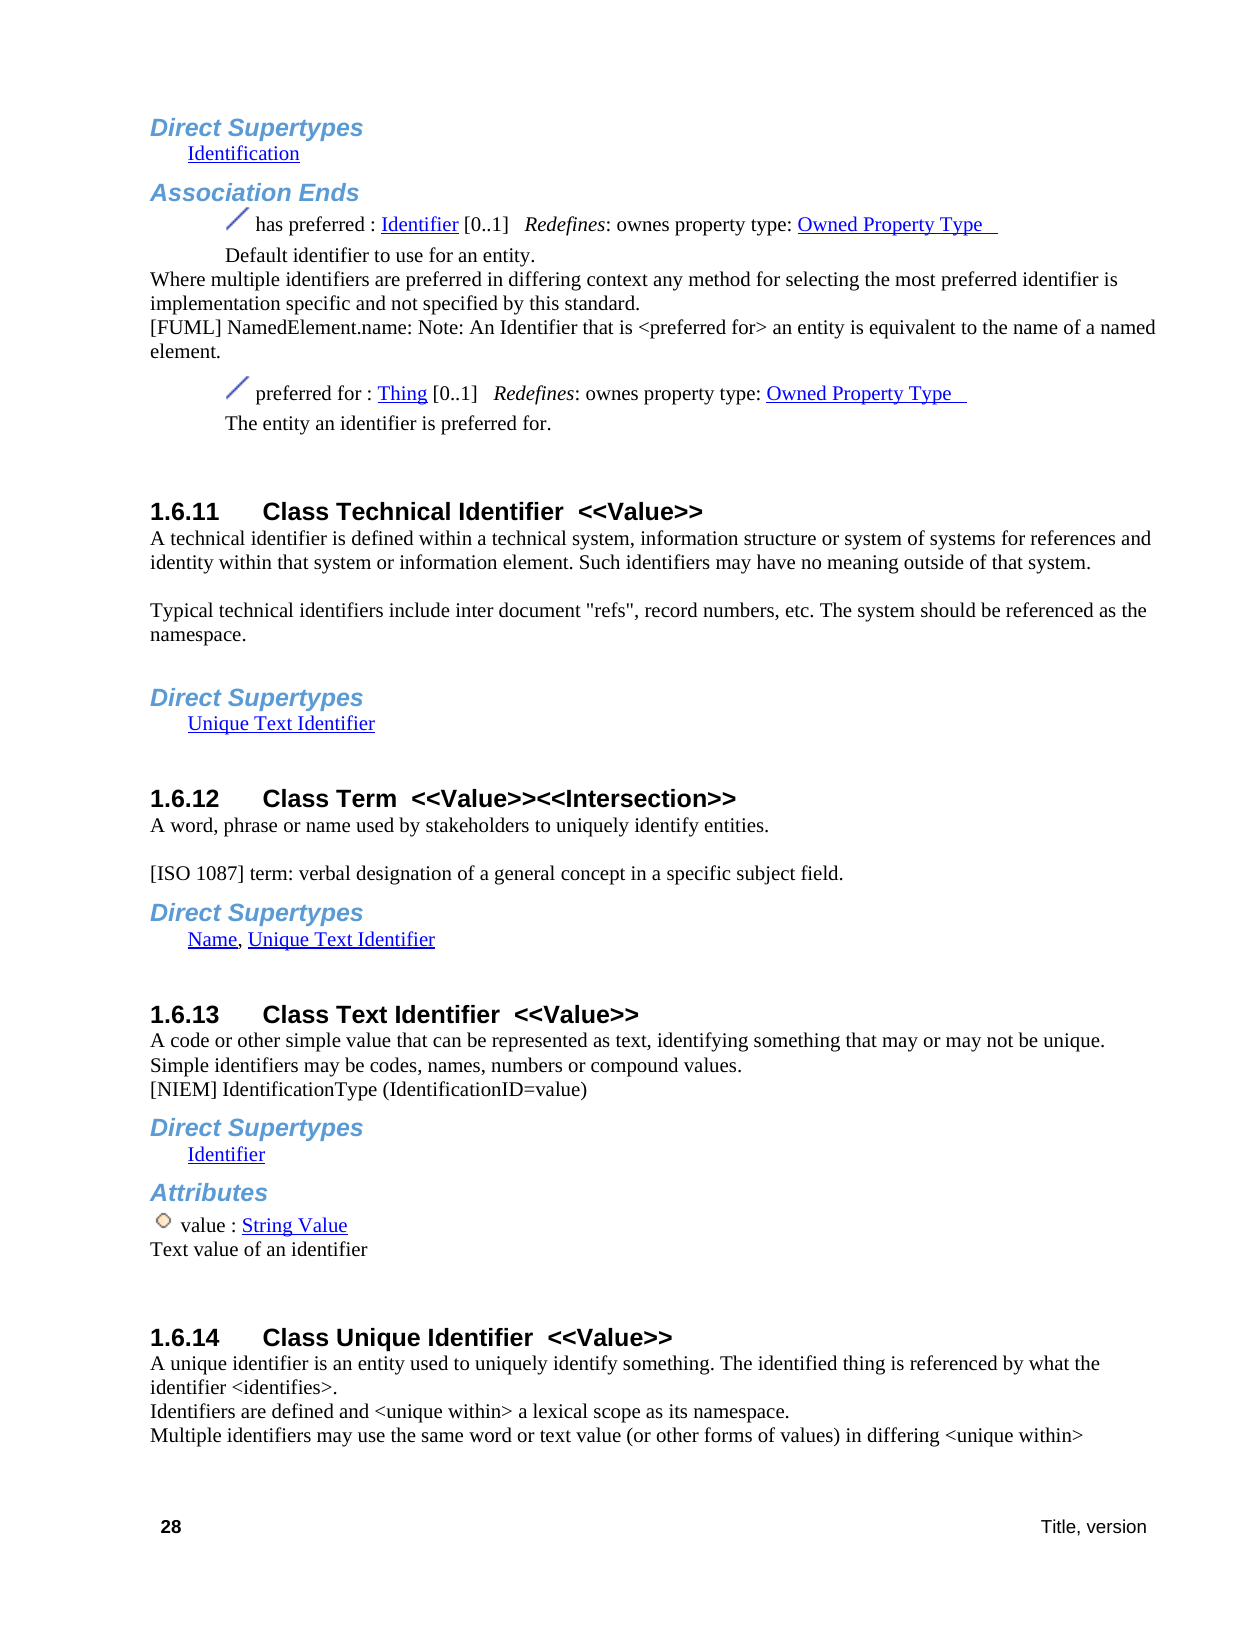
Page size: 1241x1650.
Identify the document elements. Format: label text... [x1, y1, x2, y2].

text A word, phrase or name used by stakeholders to uniquely identify entities. [ISO 1087] term: verbal designation of a general concept in a specific subject field. [150, 813, 1165, 885]
text A code or other simple value that can be represented as text, identifying something that may or may not be unique. Simple identifiers may be codes, names, numbers or compound values. [NIEM] IdentificationType (IdentificationID=value) [150, 1028, 1165, 1101]
text preferred for : Thing [0..1] Redefines: ownes property type: Owned Property Type [150, 375, 1165, 405]
text value : String Value [150, 1207, 1165, 1237]
subtitle Direct Supertypes [150, 898, 1165, 927]
subtitle Association Ends [150, 178, 1165, 207]
text Identification [187, 141, 1165, 165]
text The entity an identifier is preferred for. [150, 411, 1165, 435]
subtitle Direct Supertypes [150, 1113, 1165, 1142]
subtitle Class Technical Identifier <<Value>> [150, 497, 1165, 526]
picture [225, 375, 251, 401]
subtitle Direct Supertypes [150, 112, 1165, 141]
picture [150, 1207, 176, 1233]
subtitle Class Text Identifier <<Value>> [150, 1000, 1165, 1028]
text Name, Unique Text Identifier [187, 927, 1165, 951]
picture [225, 206, 251, 232]
subtitle Class Unique Identifier <<Value>> [150, 1322, 1165, 1351]
subtitle Class Term <<Value>><<Intersection>> [150, 784, 1165, 813]
text Default identifier to use for an entity. Where multiple identifiers are preferred in differing context any method for selecting the most preferred identifier is implementation specific and not specified by this standard. [FUML] NamedElement.name: Note: An Identifier that is <preferred for> an entity is equivalent to the name of a named element. [150, 242, 1165, 363]
text Text value of an identifier [150, 1237, 1165, 1261]
text Unique Text Identifier [187, 711, 1165, 735]
subtitle Direct Supertypes [150, 682, 1165, 711]
text has preferred : Identifier [0..1] Redefines: ownes property type: Owned Property Type [150, 207, 1165, 236]
subtitle Attributes [150, 1178, 1165, 1207]
text Identifier [187, 1142, 1165, 1166]
text A technical identifier is defined within a technical system, information structure or system of systems for references and identity within that system or information element. Such identifiers may have no meaning outside of that system. Typical technical identifiers include inter document "refs", record numbers, etc. The system should be referenced as the namespace. [150, 526, 1165, 670]
text A unique identifier is an entity used to uniquely identify something. The identified thing is referenced by what the identifier <identifies>. Identifiers are defined and <unique within> a lexical scope as its namespace. Multiple identifiers may use the same word or text value (or other forms of values) in differing <unique within> [150, 1351, 1165, 1447]
